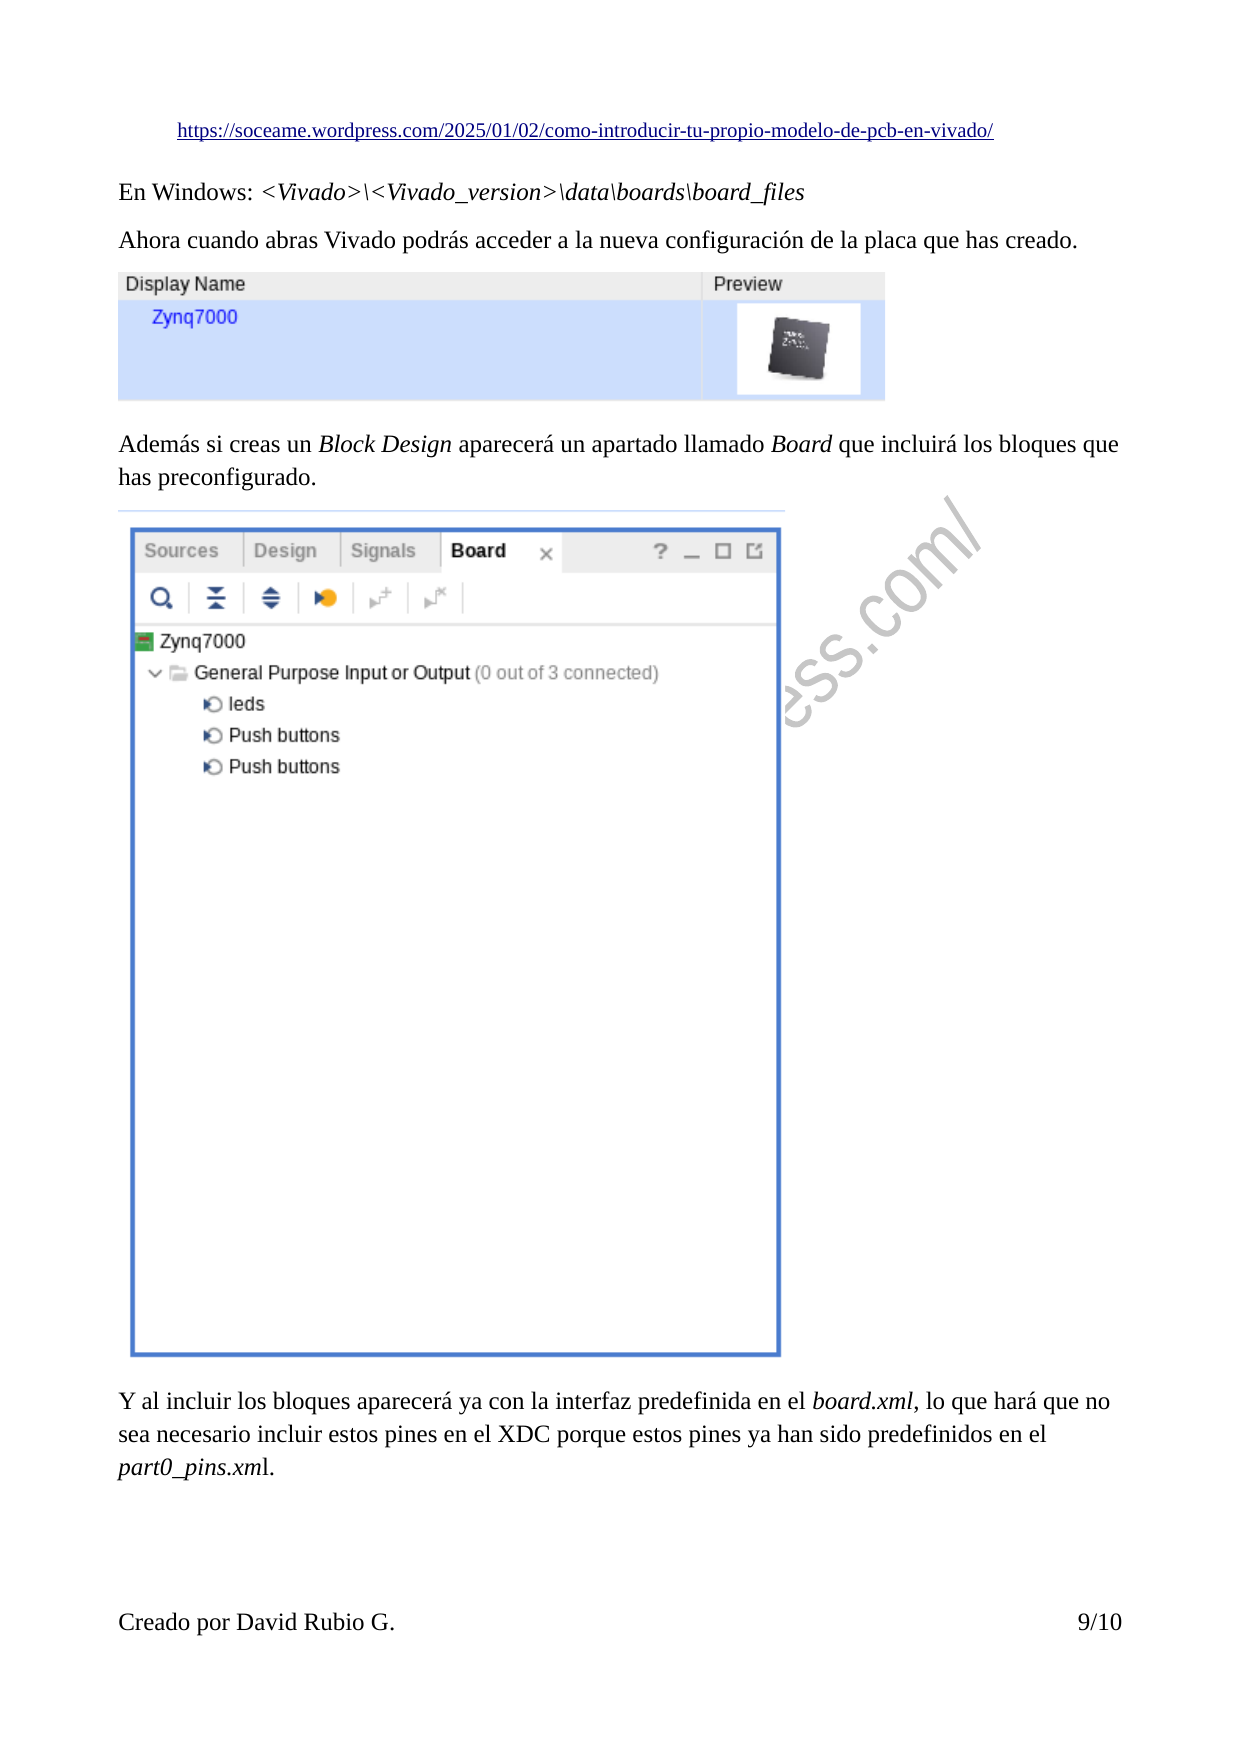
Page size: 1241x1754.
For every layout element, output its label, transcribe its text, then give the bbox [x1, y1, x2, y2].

picture [118, 272, 886, 406]
picture [118, 510, 786, 1362]
text Además si creas un Block Design aparecerá un apartado llamado Board que incluirá los bloques que has preconfigurado. [118, 429, 1122, 491]
text Ahora cuando abras Vivado podrás acceder a la nueva configuración de la placa que has creado. [118, 225, 1122, 253]
text Y al incluir los bloques aparecerá ya con la interfaz predefinida en el board.xml, lo que hará que no sea necesario incluir estos pines en el XDC porque estos pines ya han sido predefinidos en el part0_pins.xml. [118, 1386, 1122, 1481]
text En Windows: <Vivado>\<Vivado_version>\data\boards\board_files [118, 177, 1122, 206]
